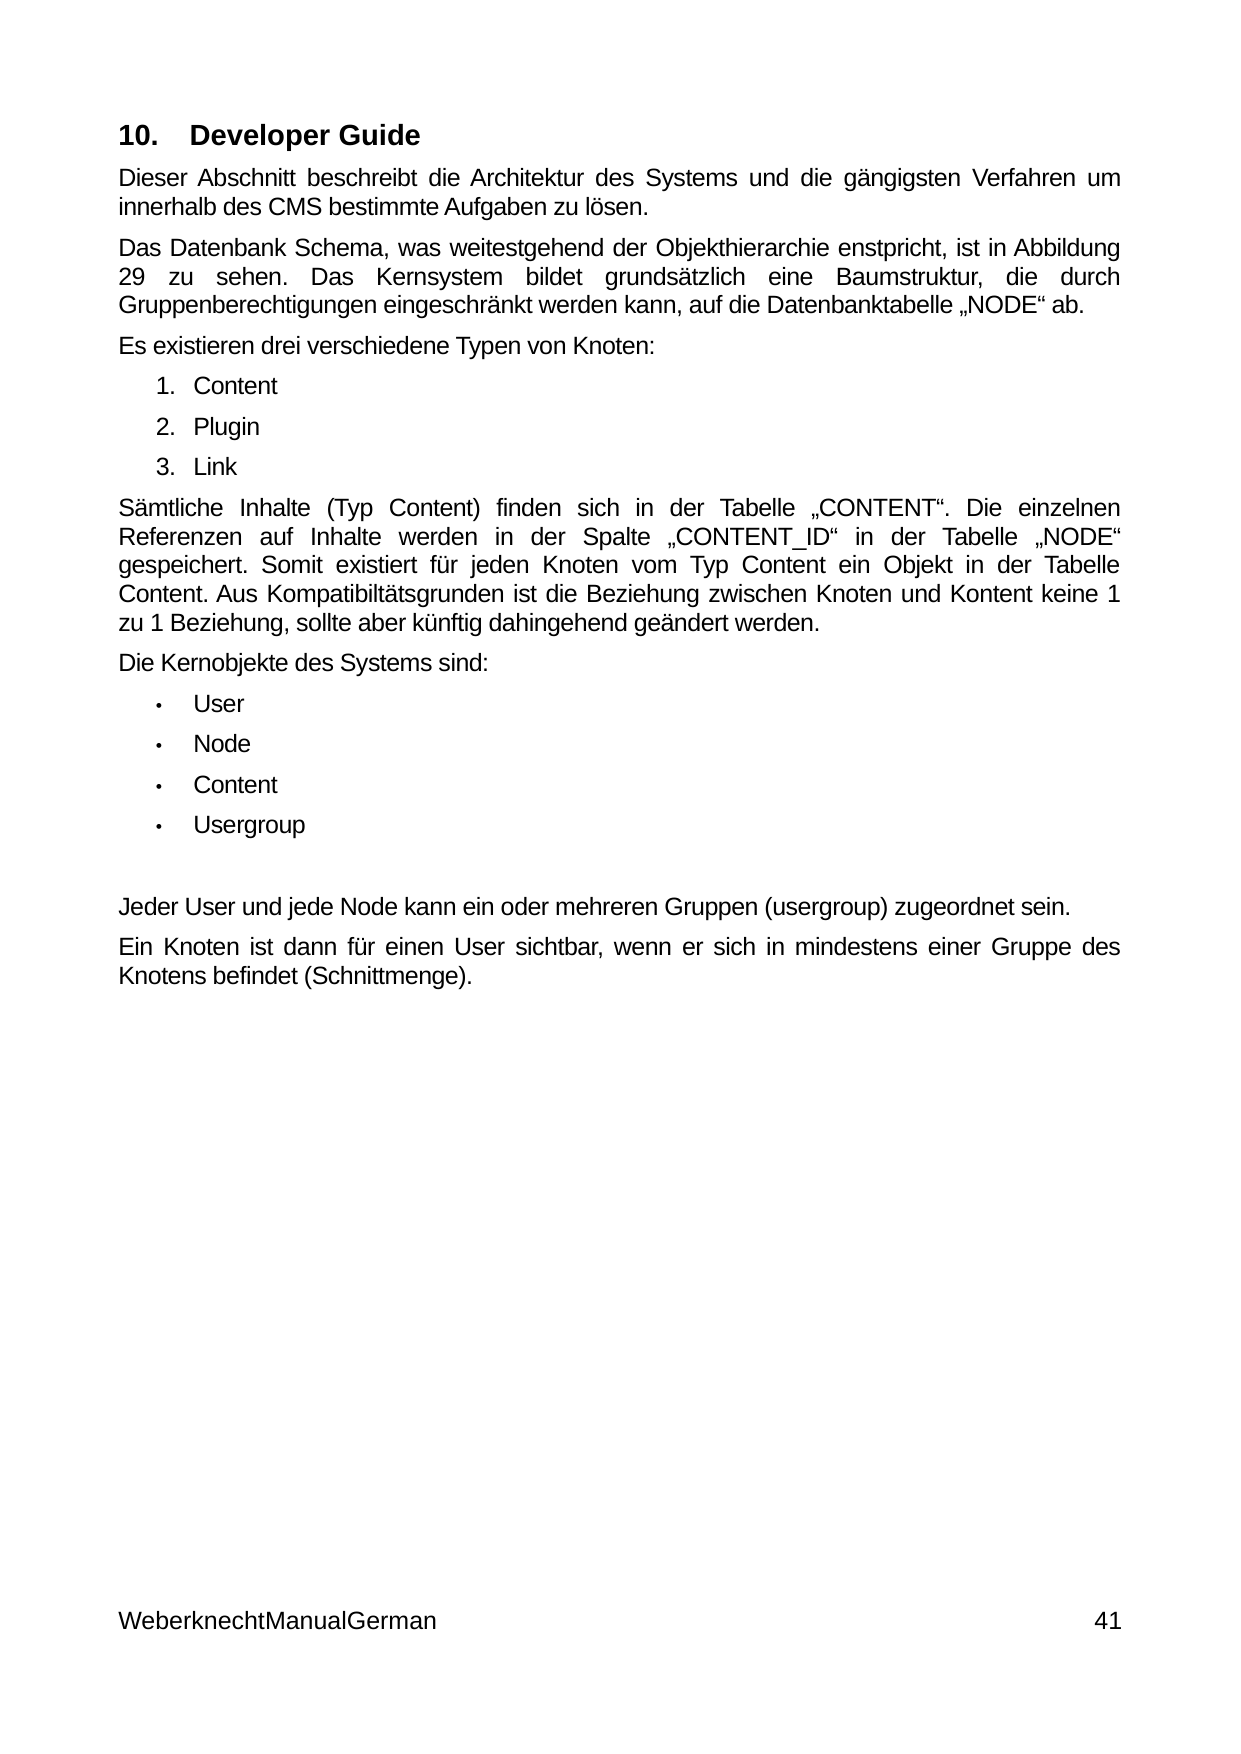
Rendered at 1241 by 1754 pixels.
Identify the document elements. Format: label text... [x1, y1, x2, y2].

list Content [156, 770, 1122, 799]
text Es existieren drei verschiedene Typen von Knoten: [118, 331, 1122, 359]
subtitle Developer Guide [118, 118, 1122, 152]
list Link [156, 452, 1122, 481]
list Node [156, 729, 1122, 758]
list Content [156, 371, 1122, 400]
list Plugin [156, 412, 1122, 441]
text Die Kernobjekte des Systems sind: [118, 648, 1122, 677]
list Usergroup [156, 810, 1122, 839]
text Sämtliche Inhalte (Typ Content) finden sich in der Tabelle „CONTENT“. Die einzelnen Referenzen auf Inhalte werden in der Spalte „CONTENT_ID“ in der Tabelle „NODE“ gespeichert. Somit existiert für jeden Knoten vom Typ Content ein Objekt in der Tabelle Content. Aus Kompatibiltätsgrunden ist die Beziehung zwischen Knoten und Kontent keine 1 zu 1 Beziehung, sollte aber künftig dahingehend geändert werden. [118, 493, 1122, 637]
text Jeder User und jede Node kann ein oder mehreren Gruppen (usergroup) zugeordnet sein. [118, 891, 1122, 920]
text Das Datenbank Schema, was weitestgehend der Objekthierarchie enstpricht, ist in Abbildung 29 zu sehen. Das Kernsystem bildet grundsätzlich eine Baumstruktur, die durch Gruppenberechtigungen eingeschränkt werden kann, auf die Datenbanktabelle „NODE“ ab. [118, 233, 1122, 319]
text Ein Knoten ist dann für einen User sichtbar, wenn er sich in mindestens einer Gruppe des Knotens befindet (Schnittmenge). [118, 932, 1122, 989]
text Dieser Abschnitt beschreibt die Architektur des Systems und die gängigsten Verfahren um innerhalb des CMS bestimmte Aufgaben zu lösen. [118, 163, 1122, 221]
list User [156, 689, 1122, 718]
